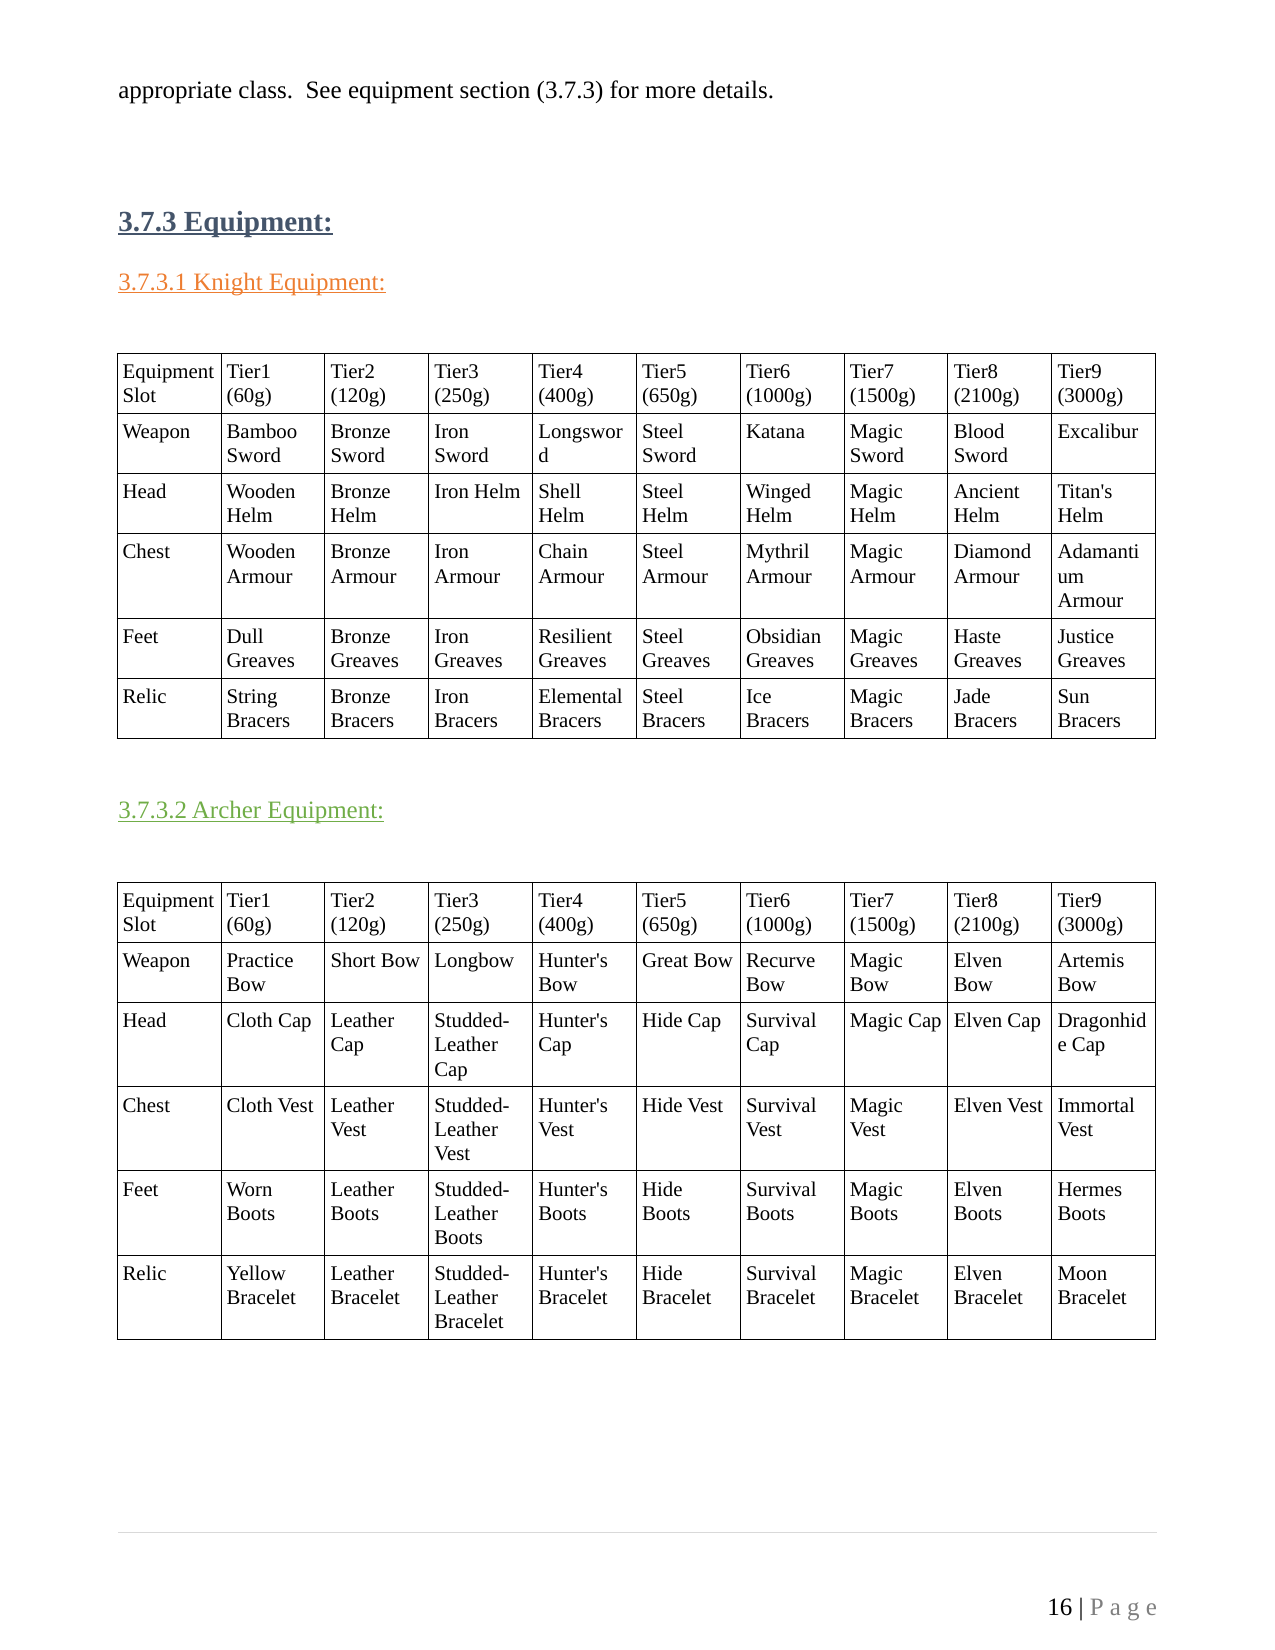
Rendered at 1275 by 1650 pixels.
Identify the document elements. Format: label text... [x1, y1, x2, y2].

table_cell Yellow Bracelet [222, 1256, 324, 1339]
table_cell Short Bow [325, 943, 428, 1002]
table_header Tier6 (1000g) [741, 354, 844, 413]
table_cell Relic [118, 679, 221, 738]
table_cell Weapon [118, 943, 221, 1002]
table_cell Dragonhide Cap [1052, 1003, 1155, 1086]
table_cell Ancient Helm [948, 474, 1051, 533]
table_cell Leather Cap [325, 1003, 428, 1086]
table_cell Immortal Vest [1052, 1087, 1155, 1170]
table_header Tier5 (650g) [637, 883, 740, 942]
table_cell Magic Helm [845, 474, 947, 533]
table_cell Hide Vest [637, 1087, 740, 1170]
table_header Tier1 (60g) [222, 354, 324, 413]
table_cell Jade Bracers [948, 679, 1051, 738]
table_cell String Bracers [222, 679, 324, 738]
table_cell Bamboo Sword [222, 414, 324, 473]
table_cell Hunter's Bow [533, 943, 636, 1002]
table_cell Excalibur [1052, 414, 1155, 473]
table_cell Resilient Greaves [533, 619, 636, 677]
table_cell Iron Sword [429, 414, 532, 473]
table_cell Leather Boots [325, 1171, 428, 1254]
table_cell Wooden Armour [222, 534, 324, 617]
table_cell Chest [118, 534, 221, 617]
table_cell Survival Boots [741, 1171, 844, 1254]
table_cell Cloth Vest [222, 1087, 324, 1170]
table_cell Magic Bracelet [845, 1256, 947, 1339]
table_cell Mythril Armour [741, 534, 844, 617]
table_cell Feet [118, 1171, 221, 1254]
table_cell Hermes Boots [1052, 1171, 1155, 1254]
table_cell Magic Vest [845, 1087, 947, 1170]
table_cell Diamond Armour [948, 534, 1051, 617]
table_cell Moon Bracelet [1052, 1256, 1155, 1339]
table_cell Elven Boots [948, 1171, 1051, 1254]
table_cell Sun Bracers [1052, 679, 1155, 738]
table_cell Survival Cap [741, 1003, 844, 1086]
table_cell Hide Bracelet [637, 1256, 740, 1339]
table_header Tier6 (1000g) [741, 883, 844, 942]
table_cell Hide Boots [637, 1171, 740, 1254]
table_cell Longsword [533, 414, 636, 473]
table_cell Magic Boots [845, 1171, 947, 1254]
table_cell Steel Bracers [637, 679, 740, 738]
table_cell Elven Bracelet [948, 1256, 1051, 1339]
table_cell Head [118, 1003, 221, 1086]
text 3.7.3 Equipment: [118, 204, 1157, 238]
table_cell Leather Vest [325, 1087, 428, 1170]
table_header Equipment Slot [118, 883, 221, 942]
table_cell Iron Helm [429, 474, 532, 533]
table_cell Adamantium Armour [1052, 534, 1155, 617]
table_header Tier7 (1500g) [845, 883, 947, 942]
table_cell Iron Greaves [429, 619, 532, 677]
table_cell Iron Armour [429, 534, 532, 617]
table_header Tier7 (1500g) [845, 354, 947, 413]
table_cell Worn Boots [222, 1171, 324, 1254]
table_cell Chest [118, 1087, 221, 1170]
table_cell Studded-Leather Cap [429, 1003, 532, 1086]
table_cell Shell Helm [533, 474, 636, 533]
table_cell Elven Cap [948, 1003, 1051, 1086]
table_cell Hunter's Boots [533, 1171, 636, 1254]
table_header Tier8 (2100g) [948, 883, 1051, 942]
table_cell Bronze Bracers [325, 679, 428, 738]
table_cell Bronze Greaves [325, 619, 428, 677]
table_cell Bronze Helm [325, 474, 428, 533]
table_cell Artemis Bow [1052, 943, 1155, 1002]
table_cell Longbow [429, 943, 532, 1002]
table_cell Chain Armour [533, 534, 636, 617]
table_cell Bronze Sword [325, 414, 428, 473]
table_cell Elven Bow [948, 943, 1051, 1002]
table_cell Studded-Leather Vest [429, 1087, 532, 1170]
table_cell Winged Helm [741, 474, 844, 533]
table_cell Obsidian Greaves [741, 619, 844, 677]
table_cell Elven Vest [948, 1087, 1051, 1170]
table_cell Cloth Cap [222, 1003, 324, 1086]
text 3.7.3.2 Archer Equipment: [118, 796, 1157, 824]
table_cell Steel Helm [637, 474, 740, 533]
table_cell Ice Bracers [741, 679, 844, 738]
text 3.7.3.1 Knight Equipment: [118, 267, 1157, 295]
table_header Tier1 (60g) [222, 883, 324, 942]
table_cell Steel Armour [637, 534, 740, 617]
table_cell Bronze Armour [325, 534, 428, 617]
table_cell Magic Armour [845, 534, 947, 617]
table_header Tier9 (3000g) [1052, 354, 1155, 413]
table_cell Practice Bow [222, 943, 324, 1002]
table_cell Studded-Leather Bracelet [429, 1256, 532, 1339]
table_header Tier5 (650g) [637, 354, 740, 413]
table_header Tier4 (400g) [533, 354, 636, 413]
table_cell Magic Sword [845, 414, 947, 473]
table_cell Survival Vest [741, 1087, 844, 1170]
table_cell Katana [741, 414, 844, 473]
table_cell Magic Greaves [845, 619, 947, 677]
table_header Tier8 (2100g) [948, 354, 1051, 413]
table_header Tier4 (400g) [533, 883, 636, 942]
table_header Tier2 (120g) [325, 354, 428, 413]
table_cell Leather Bracelet [325, 1256, 428, 1339]
table_cell Titan's Helm [1052, 474, 1155, 533]
table_cell Feet [118, 619, 221, 677]
table_cell Blood Sword [948, 414, 1051, 473]
table_cell Great Bow [637, 943, 740, 1002]
table_cell Studded-Leather Boots [429, 1171, 532, 1254]
table_cell Magic Cap [845, 1003, 947, 1086]
table_cell Survival Bracelet [741, 1256, 844, 1339]
table_cell Relic [118, 1256, 221, 1339]
table_cell Steel Greaves [637, 619, 740, 677]
table_cell Wooden Helm [222, 474, 324, 533]
table_cell Elemental Bracers [533, 679, 636, 738]
table_header Tier3 (250g) [429, 883, 532, 942]
table_cell Justice Greaves [1052, 619, 1155, 677]
table_cell Hide Cap [637, 1003, 740, 1086]
table_cell Recurve Bow [741, 943, 844, 1002]
table_cell Head [118, 474, 221, 533]
table_cell Hunter's Bracelet [533, 1256, 636, 1339]
table_cell Haste Greaves [948, 619, 1051, 677]
table_cell Steel Sword [637, 414, 740, 473]
table_cell Dull Greaves [222, 619, 324, 677]
text appropriate class. See equipment section (3.7.3) for more details. [118, 75, 1157, 104]
table_cell Weapon [118, 414, 221, 473]
table_cell Iron Bracers [429, 679, 532, 738]
table_header Tier3 (250g) [429, 354, 532, 413]
table_cell Hunter's Cap [533, 1003, 636, 1086]
table_cell Magic Bow [845, 943, 947, 1002]
table_cell Magic Bracers [845, 679, 947, 738]
table_header Tier9 (3000g) [1052, 883, 1155, 942]
table_header Tier2 (120g) [325, 883, 428, 942]
table_header Equipment Slot [118, 354, 221, 413]
table_cell Hunter's Vest [533, 1087, 636, 1170]
